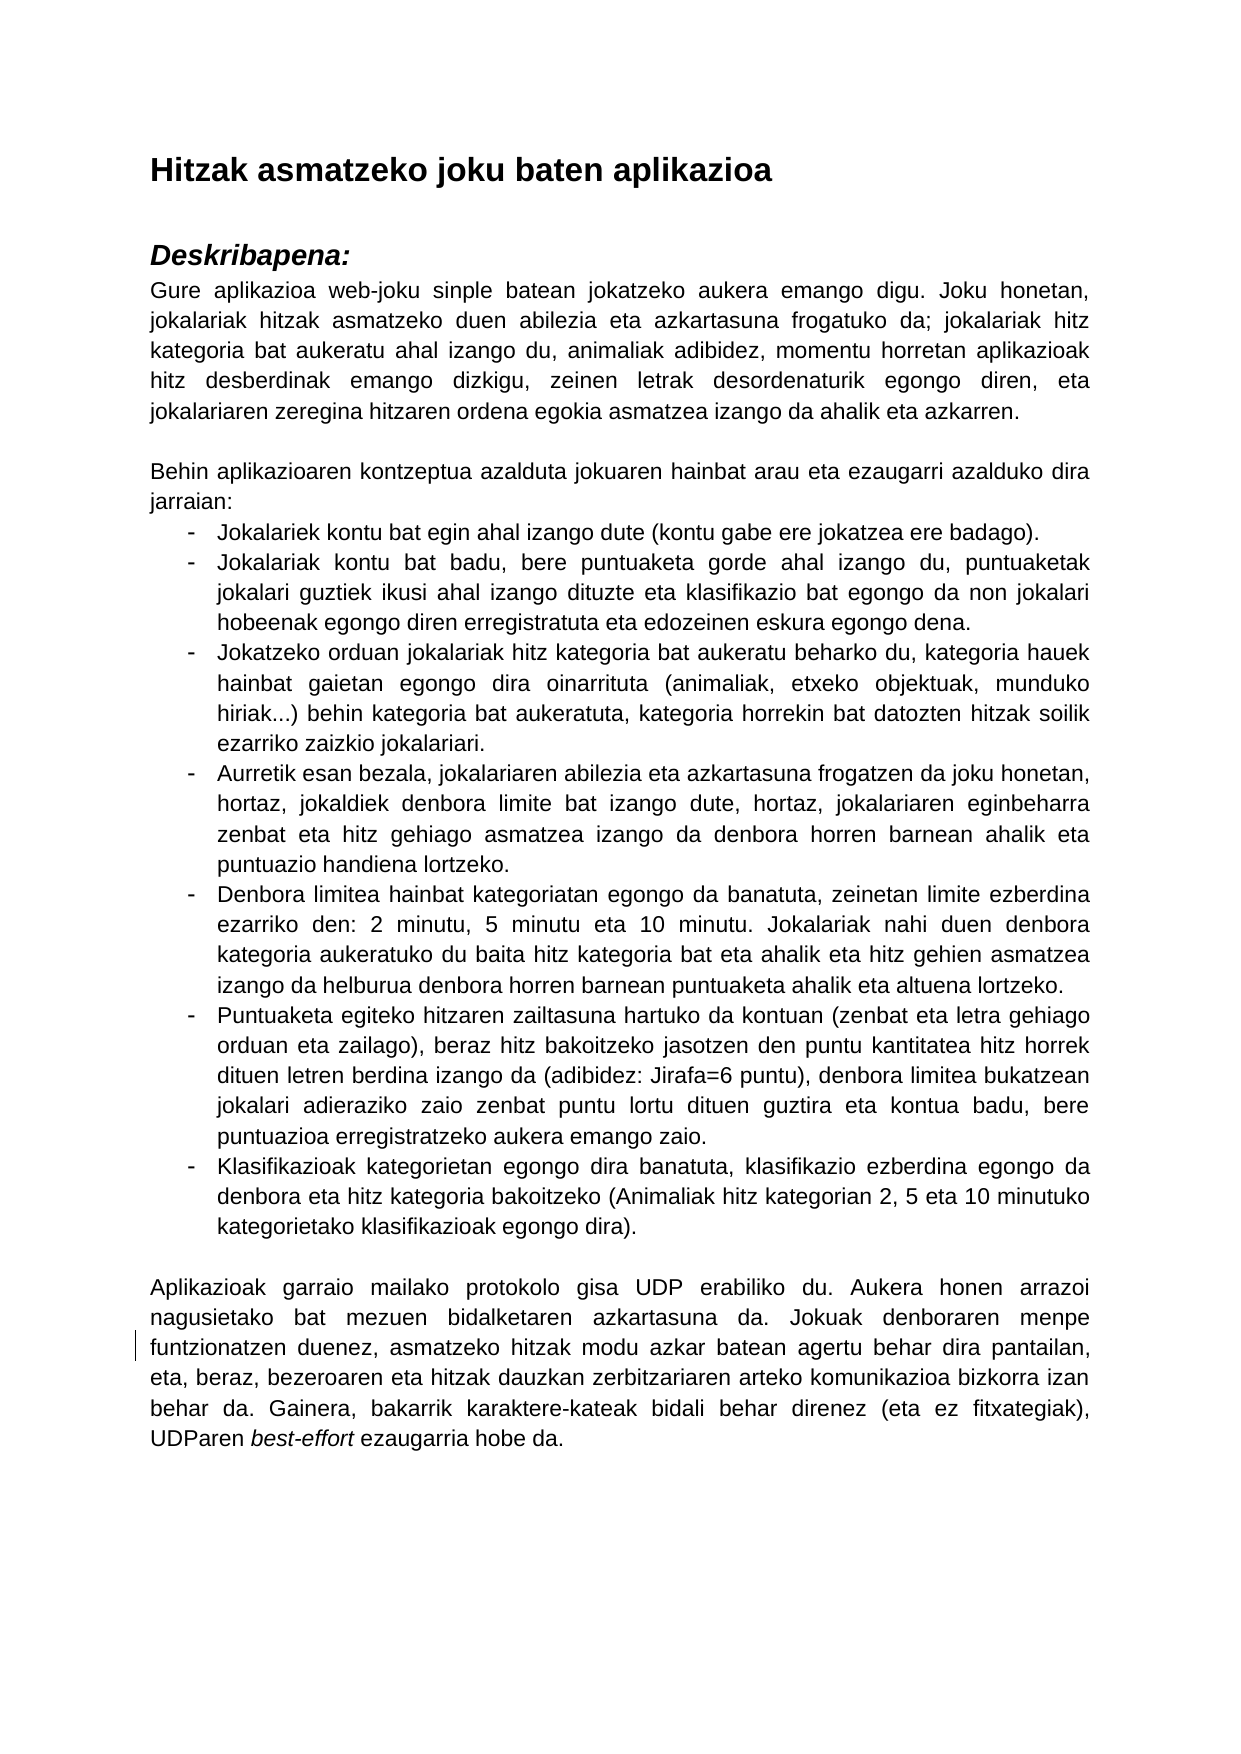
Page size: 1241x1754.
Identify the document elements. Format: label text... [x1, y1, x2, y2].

list Jokalariak kontu bat badu, bere puntuaketa gorde ahal izango du, puntuaketak jokalari guztiek ikusi ahal izango dituzte eta klasifikazio bat egongo da non jokalari hobeenak egongo diren erregistratuta eta edozeinen eskura egongo dena. [187, 549, 1091, 636]
text Hitzak asmatzeko joku baten aplikazioa [150, 150, 1091, 188]
list Jokalariek kontu bat egin ahal izango dute (kontu gabe ere jokatzea ere badago). [187, 518, 1091, 545]
text Aplikazioak garraio mailako protokolo gisa UDP erabiliko du. Aukera honen arrazoi nagusietako bat mezuen bidalketaren azkartasuna da. Jokuak denboraren menpe funtzionatzen duenez, asmatzeko hitzak modu azkar batean agertu behar dira pantailan, eta, beraz, bezeroaren eta hitzak dauzkan zerbitzariaren arteko komunikazioa bizkorra izan behar da. Gainera, bakarrik karaktere-kateak bidali behar direnez (eta ez fitxategiak), UDParen best-effort ezaugarria hobe da. [150, 1274, 1091, 1451]
text Gure aplikazioa web-joku sinple batean jokatzeko aukera emango digu. Joku honetan, jokalariak hitzak asmatzeko duen abilezia eta azkartasuna frogatuko da; jokalariak hitz kategoria bat aukeratu ahal izango du, animaliak adibidez, momentu horretan aplikazioak hitz desberdinak emango dizkigu, zeinen letrak desordenaturik egongo diren, eta jokalariaren zeregina hitzaren ordena egokia asmatzea izango da ahalik eta azkarren. [150, 277, 1091, 424]
text Deskribapena: [150, 238, 1091, 272]
list Klasifikazioak kategorietan egongo dira banatuta, klasifikazio ezberdina egongo da denbora eta hitz kategoria bakoitzeko (Animaliak hitz kategorian 2, 5 eta 10 minutuko kategorietako klasifikazioak egongo dira). [187, 1153, 1091, 1240]
list Denbora limitea hainbat kategoriatan egongo da banatuta, zeinetan limite ezberdina ezarriko den: 2 minutu, 5 minutu eta 10 minutu. Jokalariak nahi duen denbora kategoria aukeratuko du baita hitz kategoria bat eta ahalik eta hitz gehien asmatzea izango da helburua denbora horren barnean puntuaketa ahalik eta altuena lortzeko. [187, 881, 1091, 998]
list Aurretik esan bezala, jokalariaren abilezia eta azkartasuna frogatzen da joku honetan, hortaz, jokaldiek denbora limite bat izango dute, hortaz, jokalariaren eginbeharra zenbat eta hitz gehiago asmatzea izango da denbora horren barnean ahalik eta puntuazio handiena lortzeko. [187, 760, 1091, 877]
list Jokatzeko orduan jokalariak hitz kategoria bat aukeratu beharko du, kategoria hauek hainbat gaietan egongo dira oinarrituta (animaliak, etxeko objektuak, munduko hiriak...) behin kategoria bat aukeratuta, kategoria horrekin bat datozten hitzak soilik ezarriko zaizkio jokalariari. [187, 639, 1091, 756]
text Behin aplikazioaren kontzeptua azalduta jokuaren hainbat arau eta ezaugarri azalduko dira jarraian: [150, 458, 1091, 515]
list Puntuaketa egiteko hitzaren zailtasuna hartuko da kontuan (zenbat eta letra gehiago orduan eta zailago), beraz hitz bakoitzeko jasotzen den puntu kantitatea hitz horrek dituen letren berdina izango da (adibidez: Jirafa=6 puntu), denbora limitea bukatzean jokalari adieraziko zaio zenbat puntu lortu dituen guztira eta kontua badu, bere puntuazioa erregistratzeko aukera emango zaio. [187, 1002, 1091, 1149]
